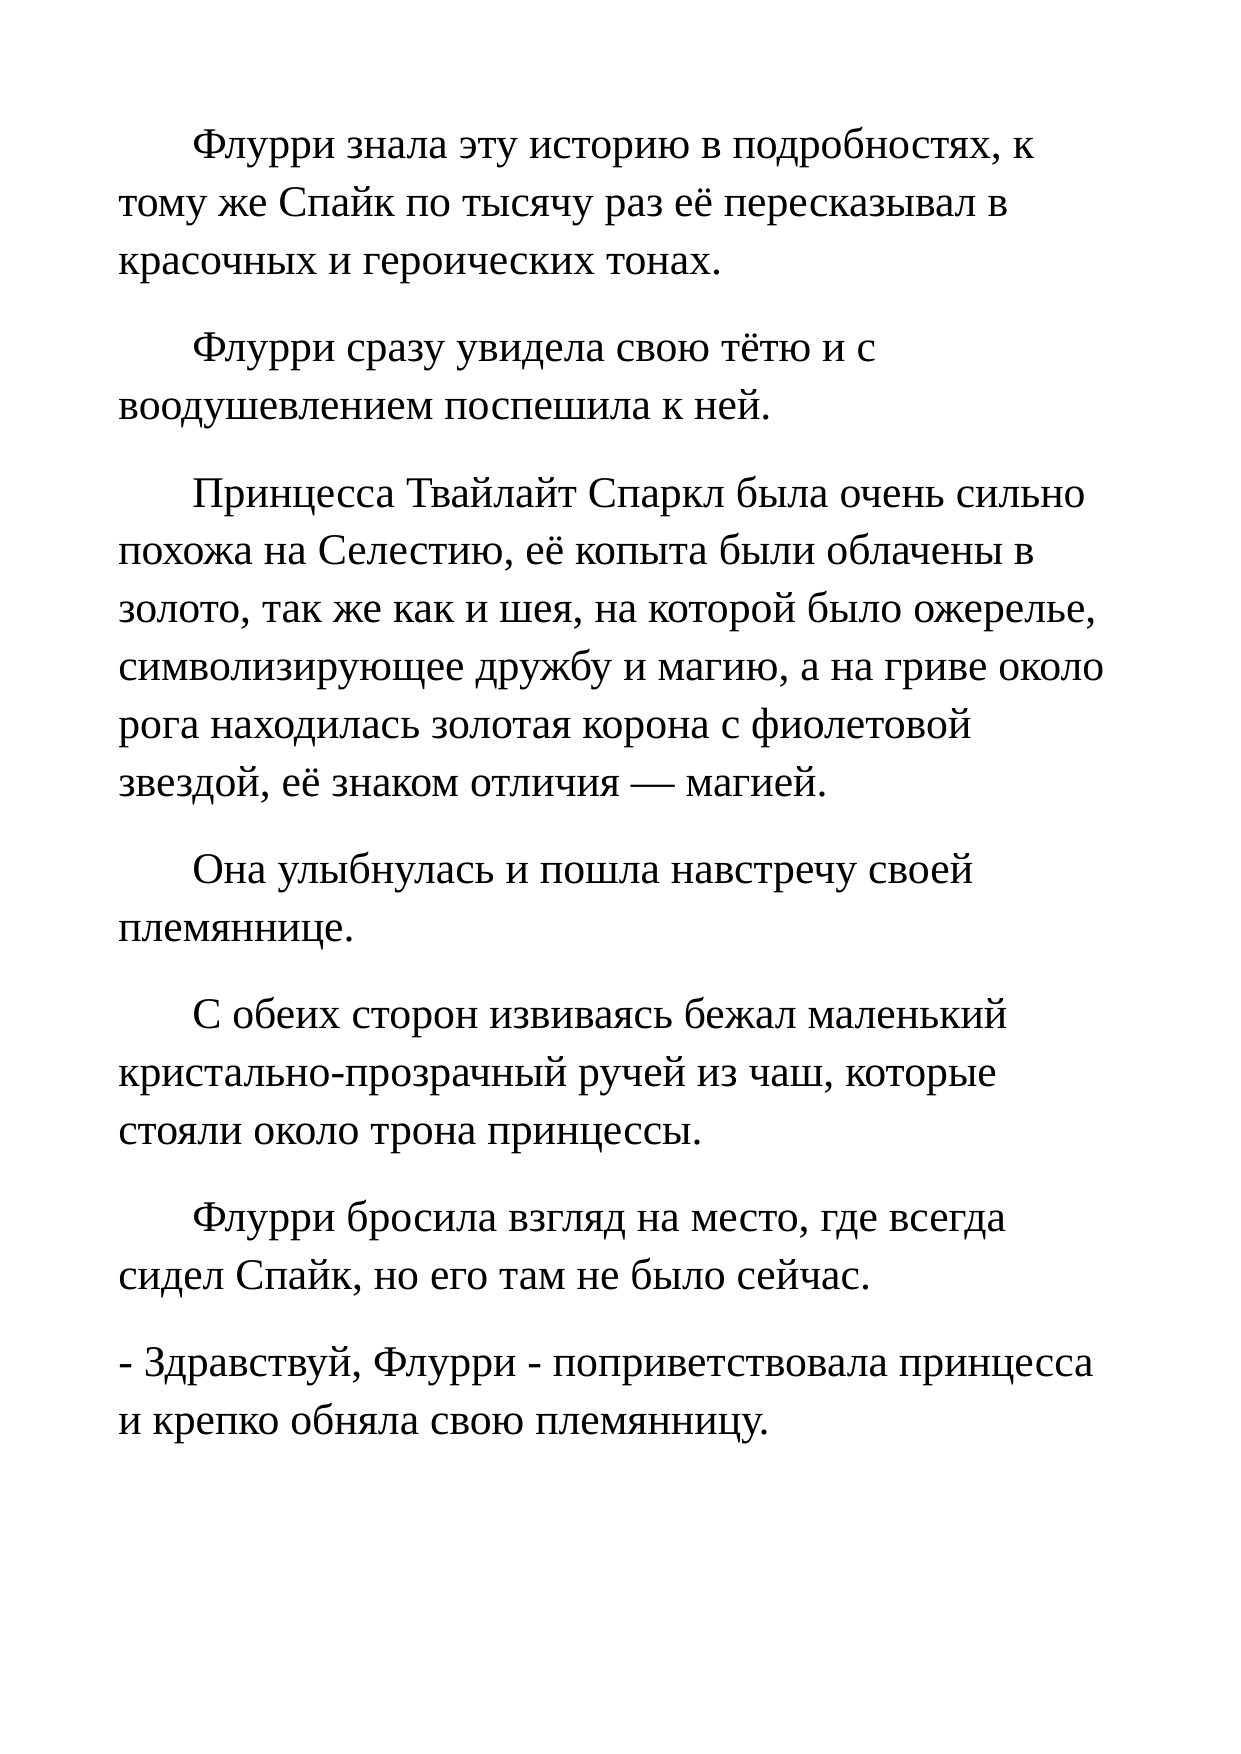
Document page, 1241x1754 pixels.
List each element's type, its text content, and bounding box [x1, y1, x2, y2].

text Флурри сразу увидела свою тётю и с воодушевлением поспешила к ней. [118, 321, 1122, 429]
text Флурри знала эту историю в подробностях, к тому же Спайк по тысячу раз её пересказывал в красочных и героических тонах. [118, 118, 1122, 284]
text Принцесса Твайлайт Спаркл была очень сильно похожа на Селестию, её копыта были облачены в золото, так же как и шея, на которой было ожерелье, символизирующее дружбу и магию, а на гриве около рога находилась золотая корона с фиолетовой звездой, её знаком отличия — магией. [118, 466, 1122, 806]
text - Здравствуй, Флурри - поприветствовала принцесса и крепко обняла свою племянницу. [118, 1336, 1122, 1444]
text Она улыбнулась и пошла навстречу своей племяннице. [118, 842, 1122, 951]
text С обеих сторон извиваясь бежал маленький кристально-прозрачный ручей из чаш, которые стояли около трона принцессы. [118, 988, 1122, 1153]
text Флурри бросила взгляд на место, где всегда сидел Спайк, но его там не было сейчас. [118, 1191, 1122, 1299]
